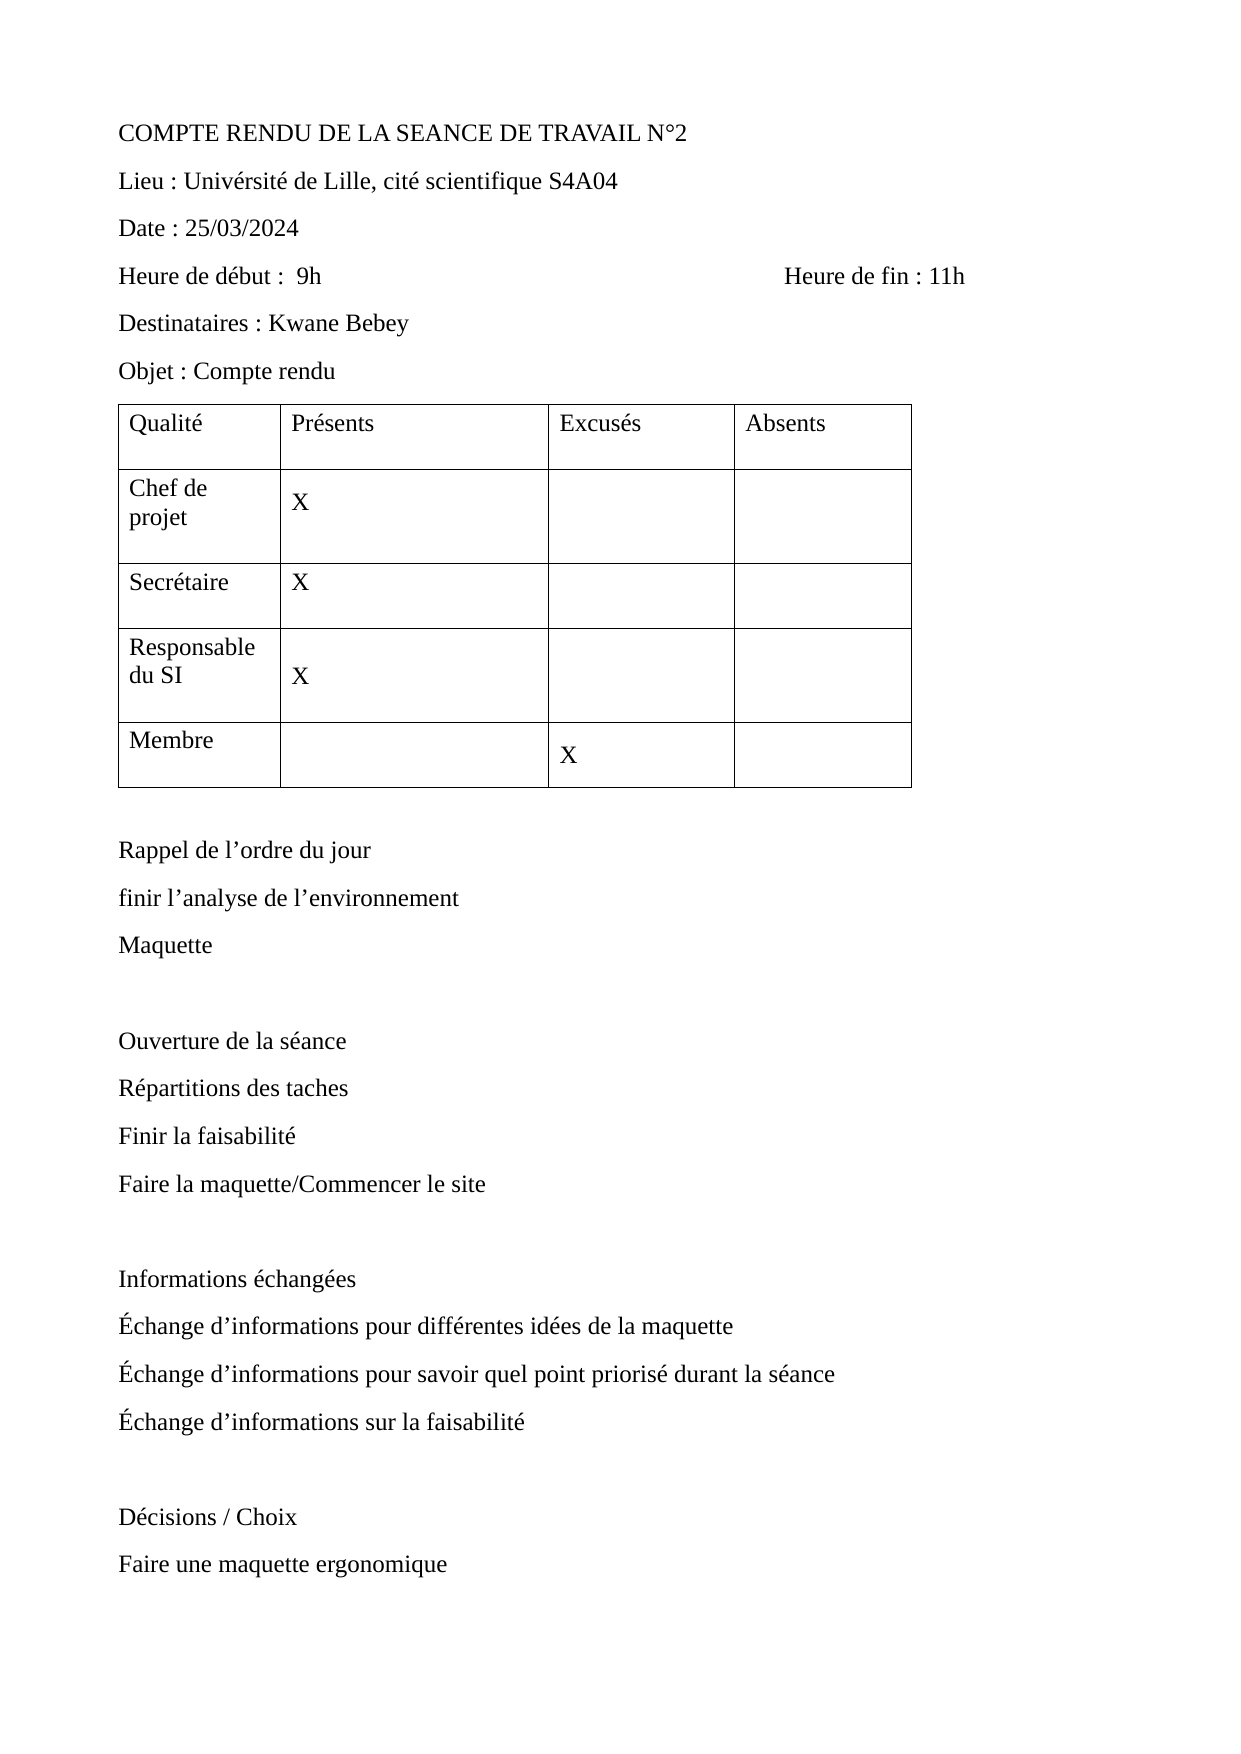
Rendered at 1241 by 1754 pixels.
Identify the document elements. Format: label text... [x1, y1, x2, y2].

text COMPTE RENDU DE LA SEANCE DE TRAVAIL N°2 [118, 118, 1122, 147]
table_cell [549, 564, 734, 628]
table_cell X [549, 723, 734, 787]
text Maquette [118, 931, 1122, 959]
text Échange d’informations sur la faisabilité [118, 1407, 1122, 1435]
text Faire la maquette/Commencer le site [118, 1169, 1122, 1197]
text Rappel de l’ordre du jour [118, 835, 1122, 864]
table_header Qualité [119, 405, 280, 469]
text finir l’analyse de l’environnement [118, 883, 1122, 912]
table_cell X [281, 470, 548, 563]
text Objet : Compte rendu [118, 356, 1122, 385]
table_cell [281, 723, 548, 787]
table_cell [735, 629, 911, 722]
text Finir la faisabilité [118, 1121, 1122, 1150]
table_cell Membre [119, 723, 280, 787]
table_cell X [281, 564, 548, 628]
text Ouverture de la séance [118, 1026, 1122, 1054]
table_cell Secrétaire [119, 564, 280, 628]
text Destinataires : Kwane Bebey [118, 308, 1122, 337]
text Faire une maquette ergonomique [118, 1549, 1122, 1578]
table_cell [735, 470, 911, 563]
text Échange d’informations pour différentes idées de la maquette [118, 1311, 1122, 1340]
table_cell Chef de projet [119, 470, 280, 563]
table_cell [735, 564, 911, 628]
text Décisions / Choix [118, 1502, 1122, 1531]
text Lieu : Univérsité de Lille, cité scientifique S4A04 [118, 166, 1122, 194]
table_cell X [281, 629, 548, 722]
text Répartitions des taches [118, 1073, 1122, 1102]
table_cell Responsable du SI [119, 629, 280, 722]
text Échange d’informations pour savoir quel point priorisé durant la séance [118, 1359, 1122, 1388]
table_header Présents [281, 405, 548, 469]
text Informations échangées [118, 1264, 1122, 1293]
text Heure de début : 9h Heure de fin : 11h [118, 261, 1122, 290]
table_cell [549, 629, 734, 722]
table_header Excusés [549, 405, 734, 469]
text Date : 25/03/2024 [118, 213, 1122, 242]
table_header Absents [735, 405, 911, 469]
table_cell [549, 470, 734, 563]
table_cell [735, 723, 911, 787]
